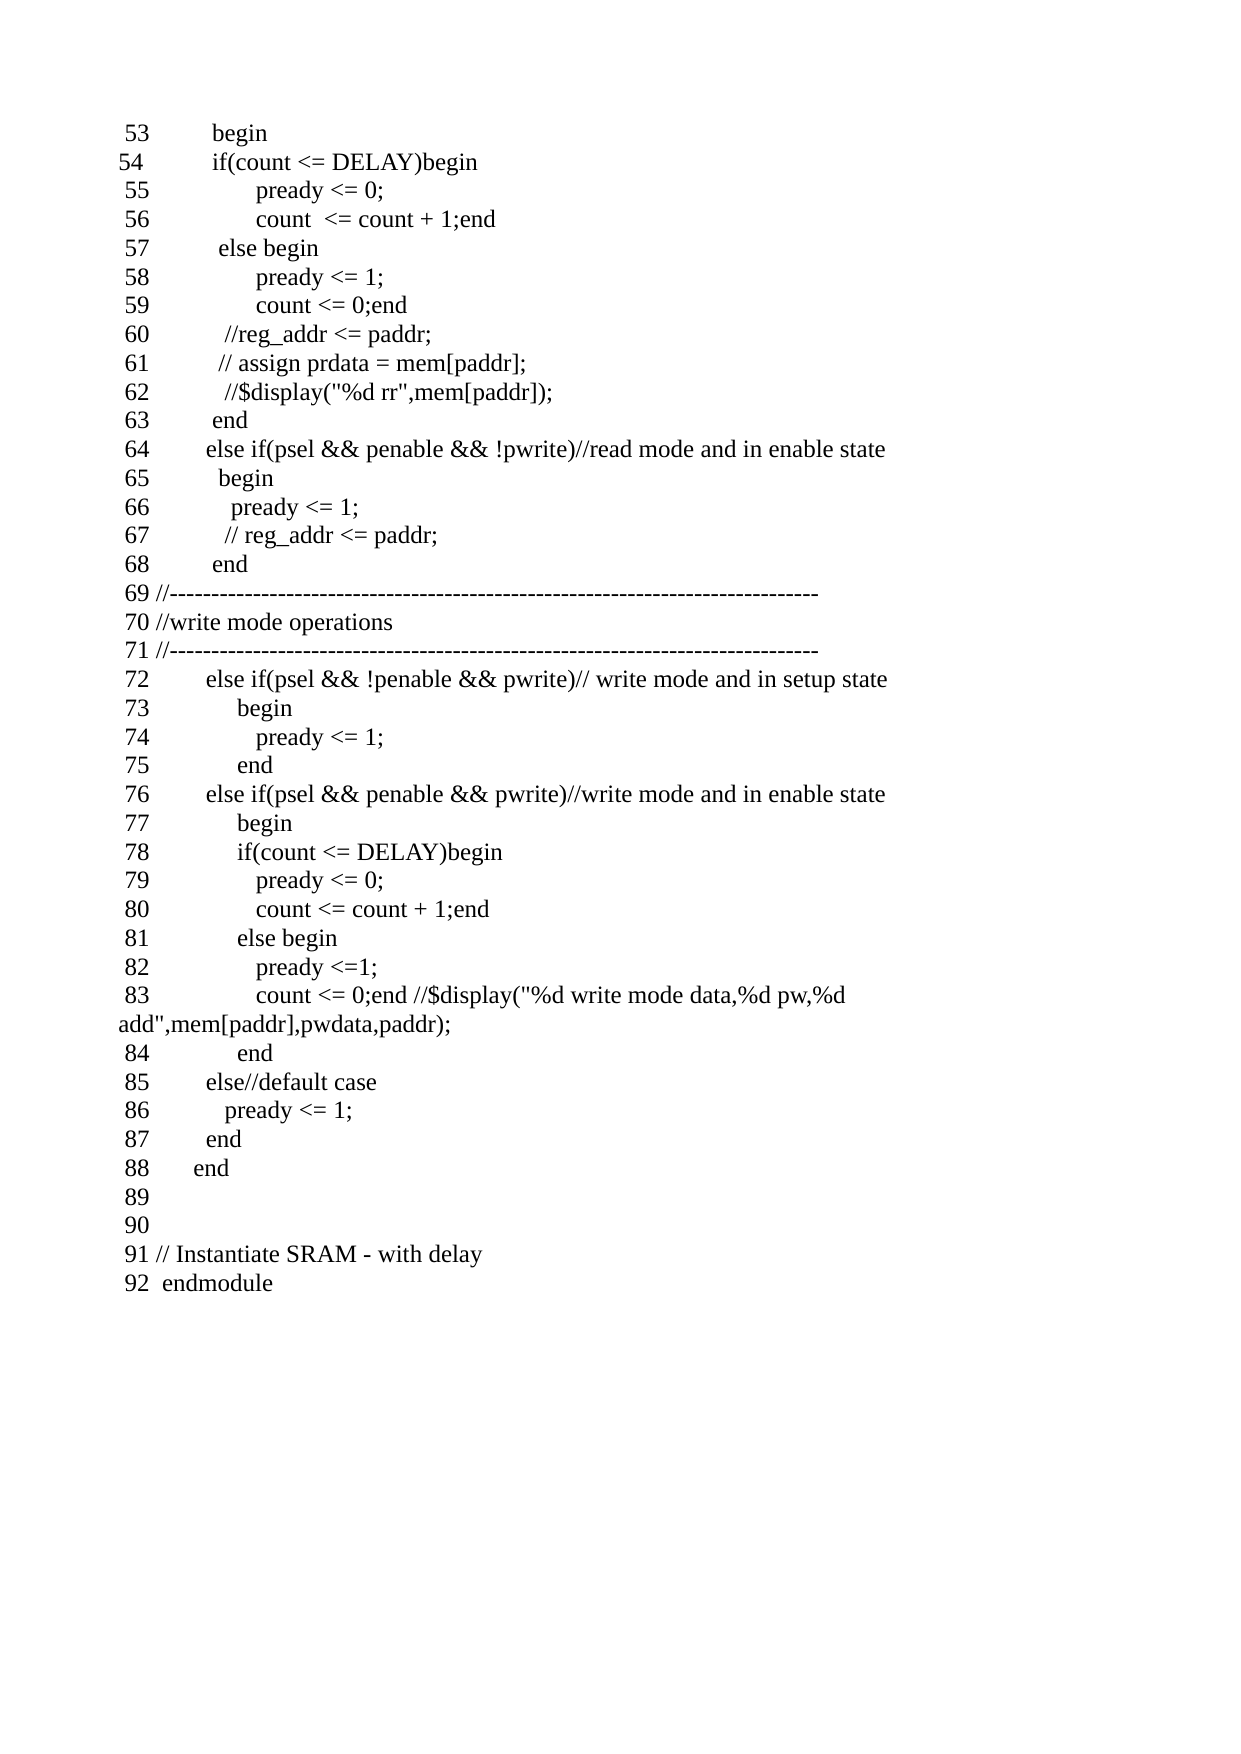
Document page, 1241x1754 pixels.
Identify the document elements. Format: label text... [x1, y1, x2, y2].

text 70 //write mode operations [118, 607, 1122, 636]
text 83 count <= 0;end //$display("%d write mode data,%d pw,%d add",mem[paddr],pwdata,paddr); [118, 981, 1122, 1038]
text 78 if(count <= DELAY)begin [118, 837, 1122, 866]
text 90 [118, 1211, 1122, 1239]
text 66 pready <= 1; [118, 492, 1122, 521]
text 74 pready <= 1; [118, 722, 1122, 751]
text 88 end [118, 1153, 1122, 1182]
text 82 pready <=1; [118, 952, 1122, 981]
text 65 begin [118, 463, 1122, 492]
text 81 else begin [118, 923, 1122, 952]
text 63 end [118, 406, 1122, 434]
text 75 end [118, 751, 1122, 779]
text 53 begin [118, 118, 1122, 147]
text 58 pready <= 1; [118, 262, 1122, 291]
text 76 else if(psel && penable && pwrite)//write mode and in enable state [118, 779, 1122, 808]
text 61 // assign prdata = mem[paddr]; [118, 348, 1122, 377]
text 84 end [118, 1038, 1122, 1067]
text 92 endmodule [118, 1268, 1122, 1297]
text 64 else if(psel && penable && !pwrite)//read mode and in enable state [118, 434, 1122, 463]
text 77 begin [118, 808, 1122, 837]
text 71 //------------------------------------------------------------------------------ [118, 636, 1122, 664]
text 80 count <= count + 1;end [118, 894, 1122, 923]
text 56 count <= count + 1;end [118, 204, 1122, 233]
text 57 else begin [118, 233, 1122, 262]
text 79 pready <= 0; [118, 866, 1122, 894]
text 73 begin [118, 693, 1122, 722]
text 68 end [118, 549, 1122, 578]
text 91 // Instantiate SRAM - with delay [118, 1239, 1122, 1268]
text 69 //------------------------------------------------------------------------------ [118, 578, 1122, 607]
text 55 pready <= 0; [118, 176, 1122, 204]
text 54 if(count <= DELAY)begin [118, 147, 1122, 176]
text 89 [118, 1182, 1122, 1211]
text 62 //$display("%d rr",mem[paddr]); [118, 377, 1122, 406]
text 60 //reg_addr <= paddr; [118, 319, 1122, 348]
text 59 count <= 0;end [118, 291, 1122, 319]
text 67 // reg_addr <= paddr; [118, 521, 1122, 549]
text 85 else//default case [118, 1067, 1122, 1096]
text 87 end [118, 1124, 1122, 1153]
text 86 pready <= 1; [118, 1096, 1122, 1124]
text 72 else if(psel && !penable && pwrite)// write mode and in setup state [118, 664, 1122, 693]
